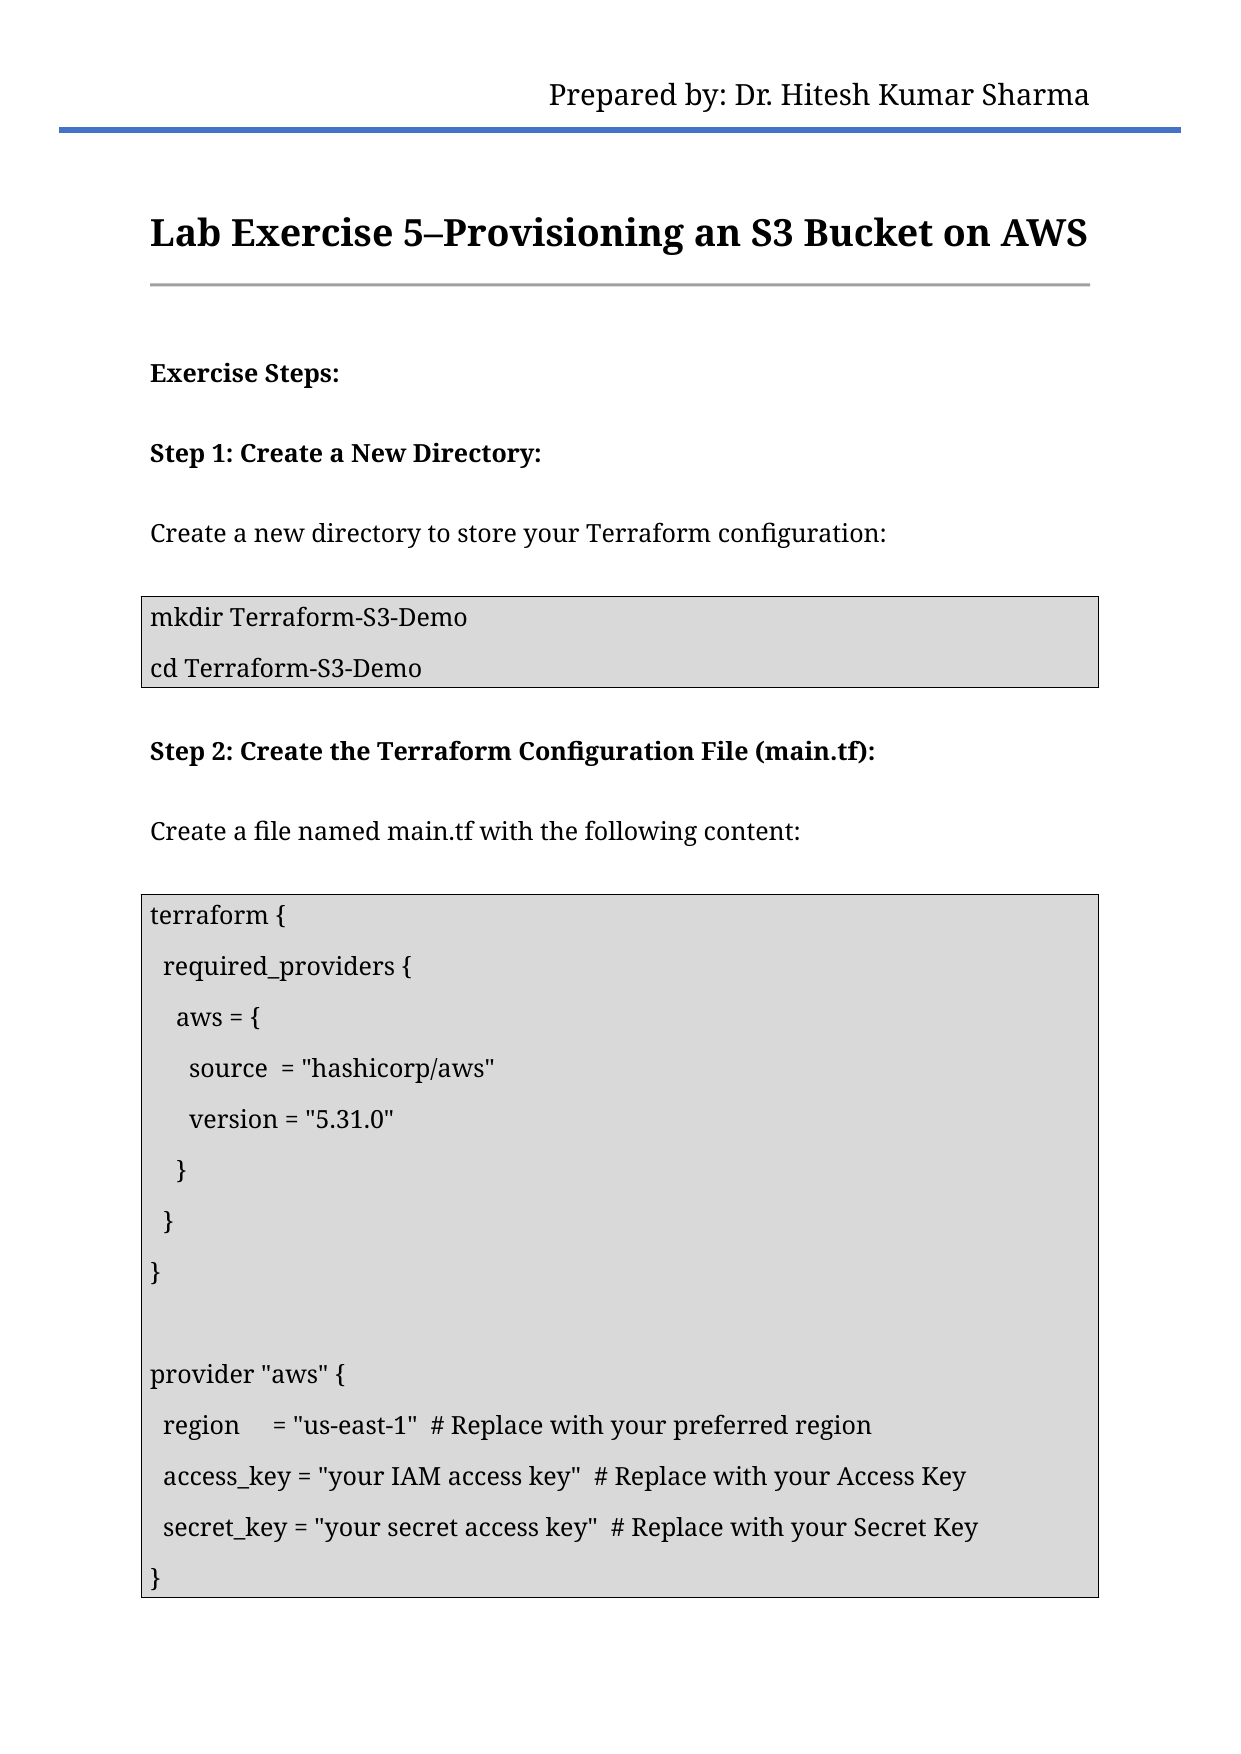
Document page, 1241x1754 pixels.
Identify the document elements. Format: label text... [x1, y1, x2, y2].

text region = "us-east-1" # Replace with your preferred region [142, 1404, 1098, 1442]
text access_key = "your IAM access key" # Replace with your Access Key [142, 1456, 1098, 1493]
text Lab Exercise 5–Provisioning an S3 Bucket on AWS [150, 207, 1090, 258]
text Step 1: Create a New Directory: [150, 436, 1090, 470]
text required_providers { [142, 945, 1098, 982]
text terraform { [142, 895, 1098, 931]
text version = "5.31.0" [142, 1098, 1098, 1136]
text Exercise Steps: [150, 356, 1090, 390]
text Create a new directory to store your Terraform configuration: [150, 516, 1090, 550]
text } [142, 1149, 1098, 1187]
text Create a file named main.tf with the following content: [150, 814, 1090, 848]
text } [142, 1251, 1098, 1289]
text Step 2: Create the Terraform Configuration File (main.tf): [150, 734, 1090, 768]
text secret_key = "your secret access key" # Replace with your Secret Key [142, 1507, 1098, 1544]
text source = "hashicorp/aws" [142, 1047, 1098, 1084]
text cd Terraform-S3-Demo [142, 647, 1098, 687]
text } [142, 1558, 1098, 1597]
text mkdir Terraform-S3-Demo [142, 597, 1098, 633]
text aws = { [142, 996, 1098, 1033]
text } [142, 1200, 1098, 1238]
text provider "aws" { [142, 1353, 1098, 1391]
